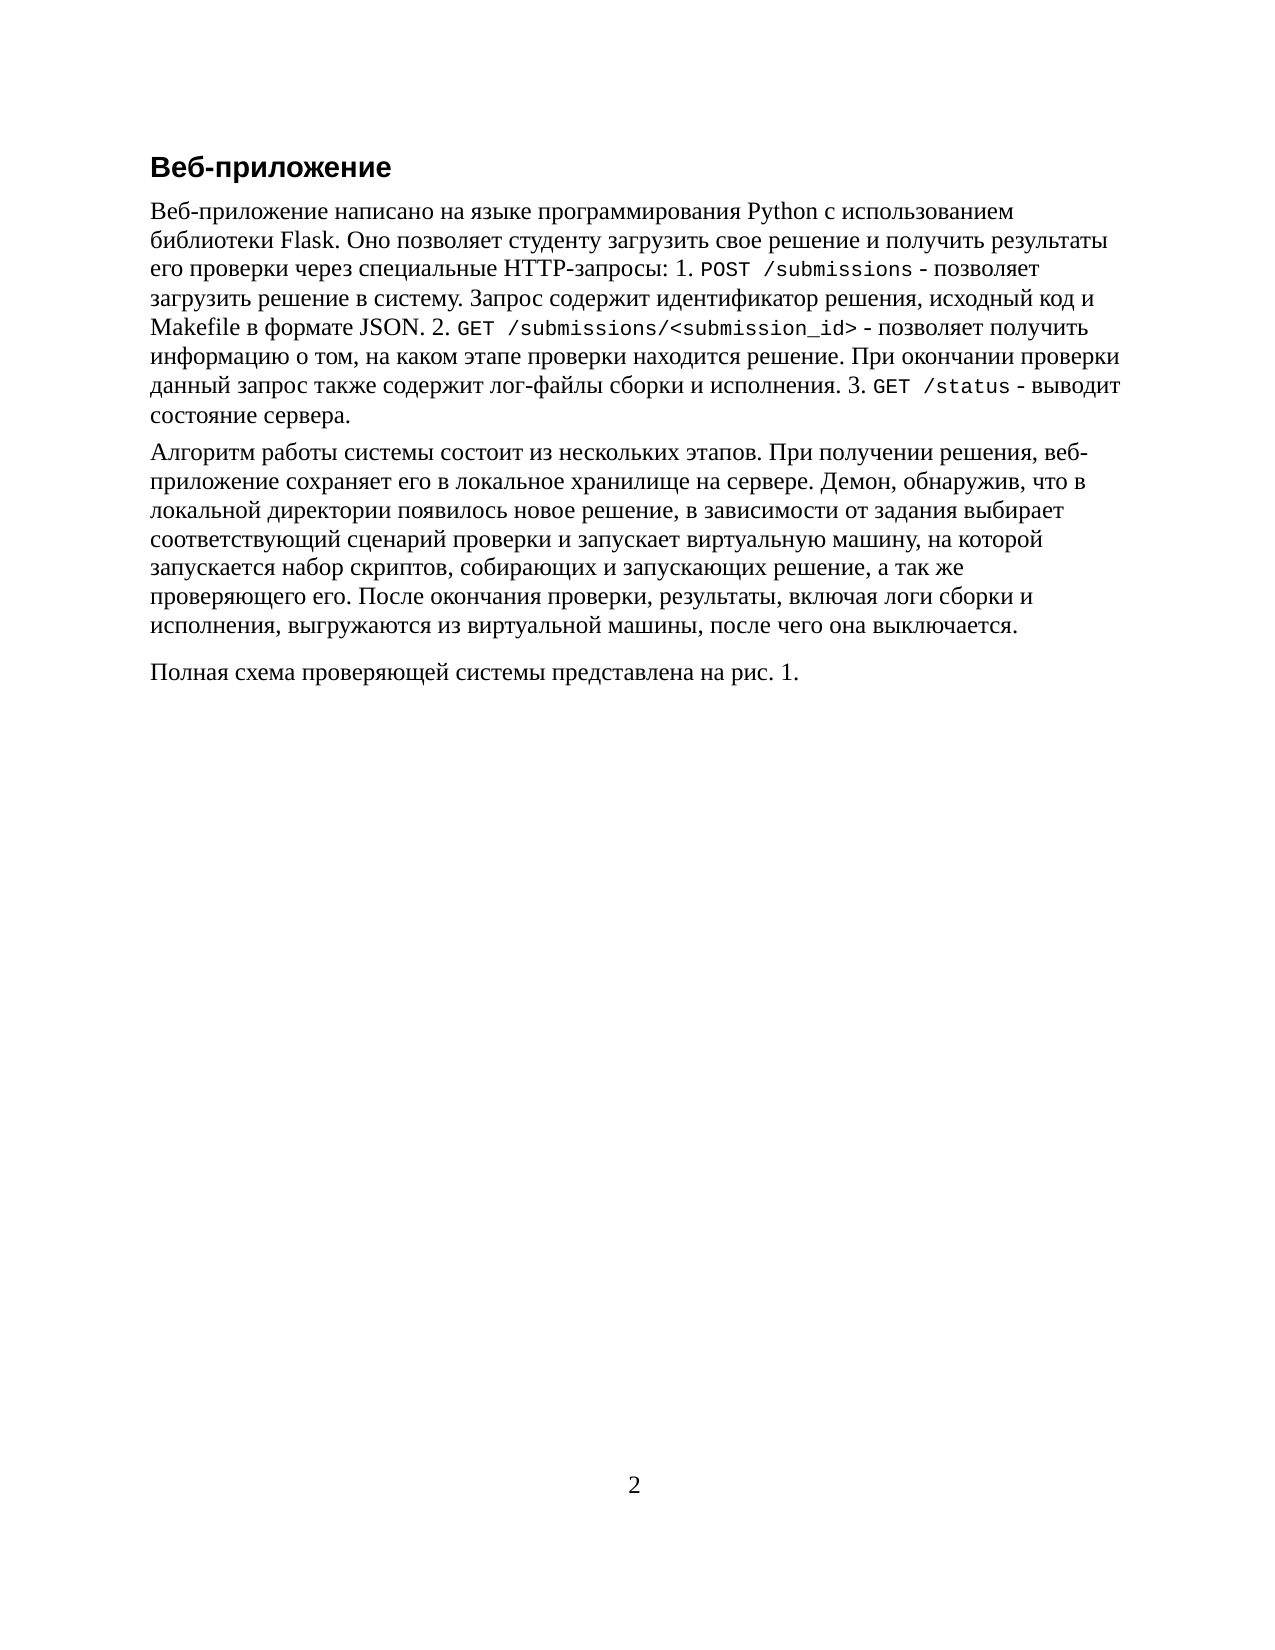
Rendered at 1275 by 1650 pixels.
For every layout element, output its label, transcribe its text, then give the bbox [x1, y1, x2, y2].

text Алгоритм работы системы состоит из нескольких этапов. При получении решения, веб-приложение сохраняет его в локальное хранилище на сервере. Демон, обнаружив, что в локальной директории появилось новое решение, в зависимости от задания выбирает соответствующий сценарий проверки и запускает виртуальную машину, на которой запускается набор скриптов, собирающих и запускающих решение, а так же проверяющего его. После окончания проверки, результаты, включая логи сборки и исполнения, выгружаются из виртуальной машины, после чего она выключается. [150, 437, 1125, 639]
text Веб-приложение написано на языке программирования Python с использованием библиотеки Flask. Оно позволяет студенту загрузить свое решение и получить результаты его проверки через специальные HTTP-запросы: 1. POST /submissions - позволяет загрузить решение в систему. Запрос содержит идентификатор решения, исходный код и Makefile в формате JSON. 2. GET /submissions/<submission_id> - позволяет получить информацию о том, на каком этапе проверки находится решение. При окончании проверки данный запрос также содержит лог-файлы сборки и исполнения. 3. GET /status - выводит состояние сервера. [150, 196, 1125, 428]
text Полная схема проверяющей системы представлена на рис. 1. [150, 657, 1125, 685]
subtitle Веб-приложение [150, 150, 1125, 183]
